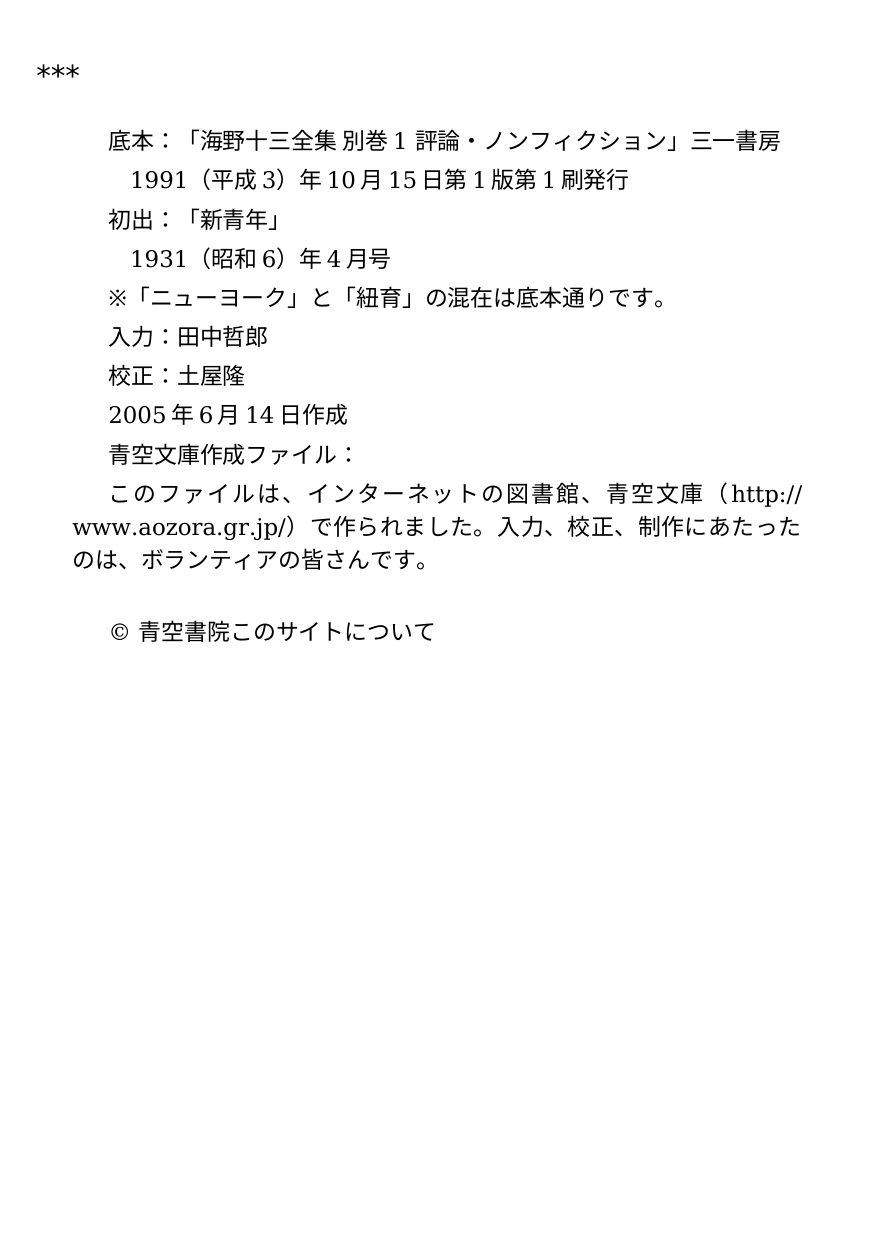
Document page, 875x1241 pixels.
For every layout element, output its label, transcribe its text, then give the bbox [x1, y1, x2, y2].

text 入力：田中哲郎 [72, 319, 802, 352]
text 校正：土屋隆 [72, 358, 802, 391]
text 青空文庫作成ファイル： [72, 437, 802, 470]
subtitle *** [36, 60, 838, 94]
text ※「ニューヨーク」と「紐育」の混在は底本通りです。 [72, 280, 802, 313]
text © 青空書院このサイトについて [72, 614, 802, 647]
text 初出：「新青年」 [72, 202, 802, 235]
text 1991（平成3）年10月15日第1版第1刷発行 [72, 162, 802, 196]
text 1931（昭和6）年4月号 [72, 241, 802, 274]
text このファイルは、インターネットの図書館、青空文庫（http://www.aozora.gr.jp/）で作られました。入力、校正、制作にあたったのは、ボランティアの皆さんです。 [72, 476, 802, 575]
text 底本：「海野十三全集 別巻1 評論・ノンフィクション」三一書房 [72, 123, 802, 156]
text 2005年6月14日作成 [72, 397, 802, 431]
